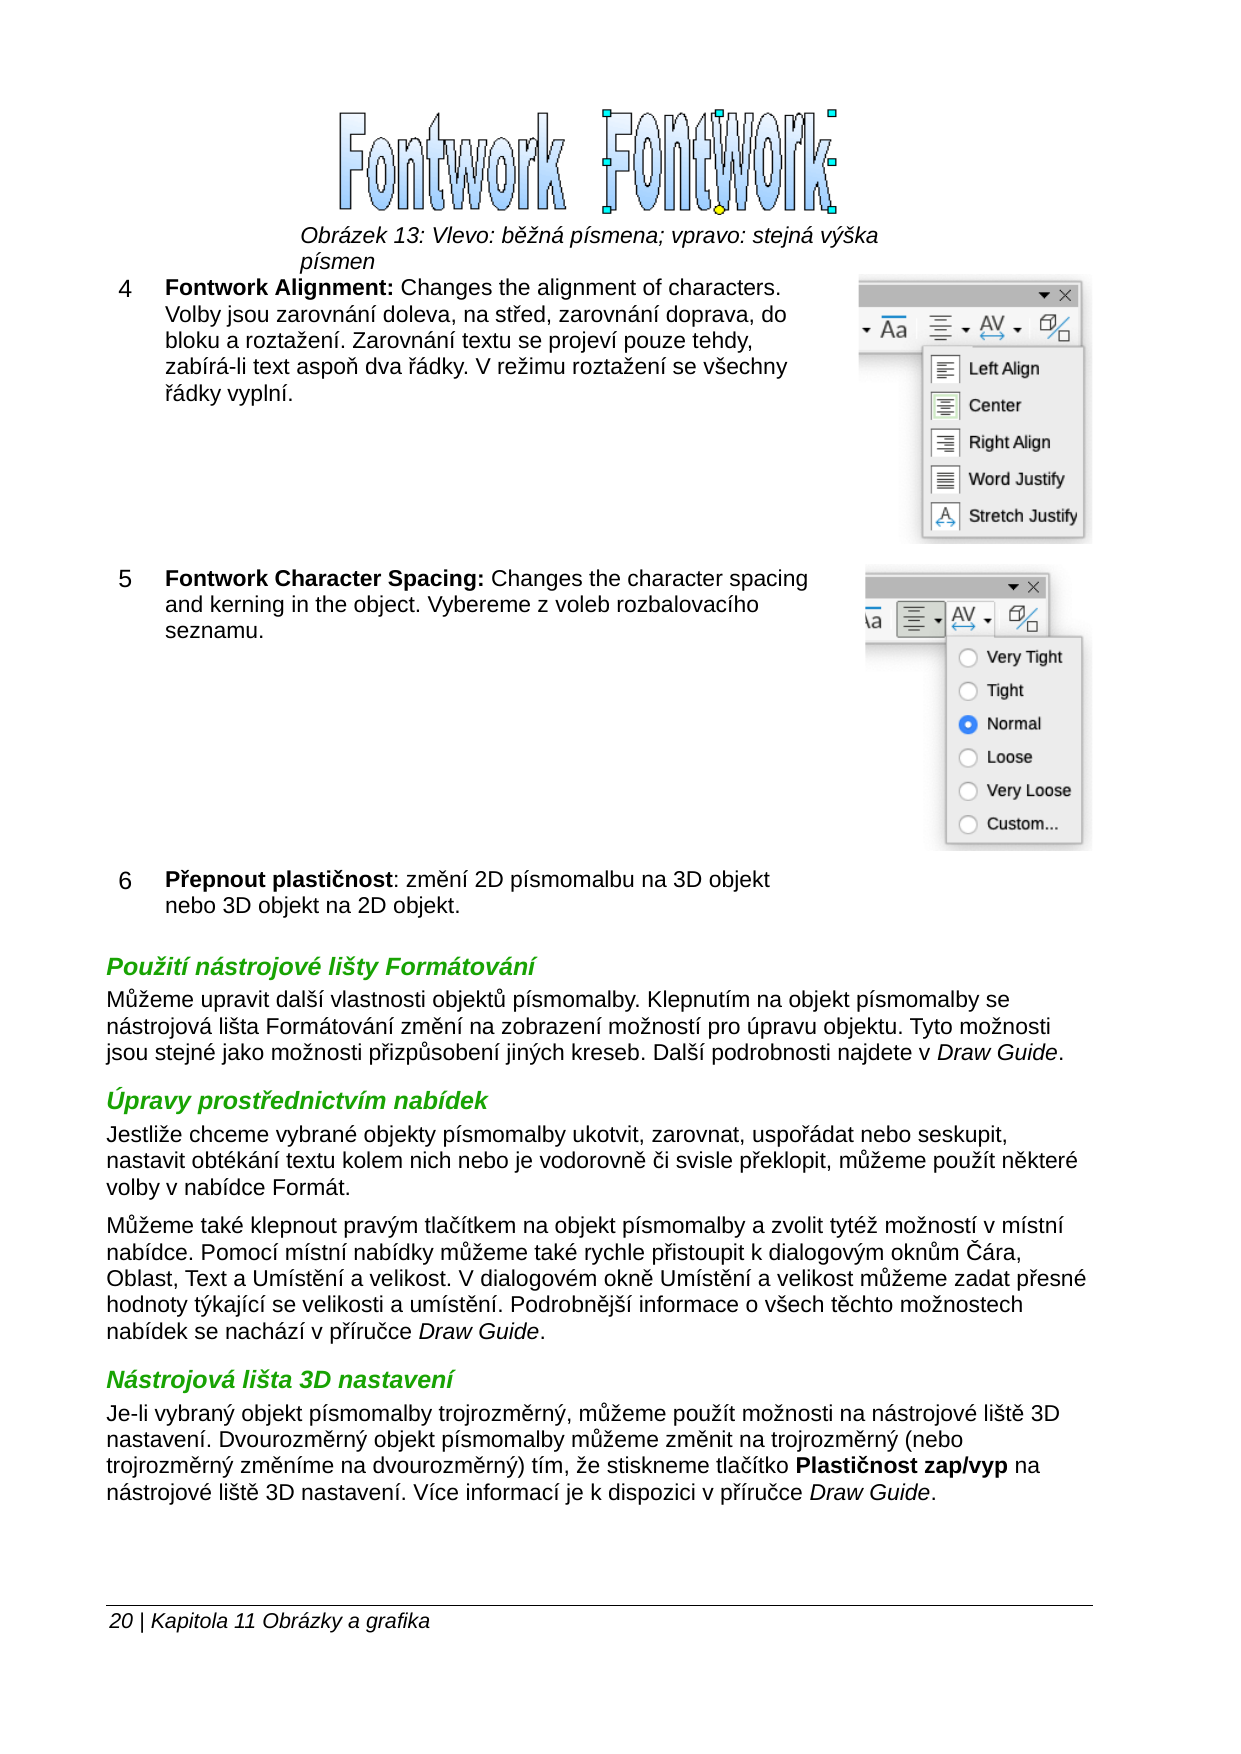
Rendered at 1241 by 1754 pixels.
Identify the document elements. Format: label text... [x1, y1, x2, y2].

table_header 5 [106, 565, 165, 866]
text Obrázek 13: Vlevo: běžná písmena; vpravo: stejná výška písmen [300, 118, 899, 274]
table_header Fontwork Alignment: Changes the alignment of characters. Volby jsou zarovnání doleva, na střed, zarovnání doprava, do bloku a roztažení. Zarovnání textu se projeví pouze tehdy, zabírá-li text aspoň dva řádky. V režimu roztažení se všechny řádky vyplní. [165, 274, 824, 552]
text Jestliže chceme vybrané objekty písmomalby ukotvit, zarovnat, uspořádat nebo seskupit, nastavit obtékání textu kolem nich nebo je vodorovně či svisle překlopit, můžeme použít některé volby v nabídce Formát. [106, 1121, 1093, 1200]
table_header Fontwork Character Spacing: Changes the character spacing and kerning in the object. Vybereme z voleb rozbalovacího seznamu. [165, 565, 826, 866]
picture [323, 96, 856, 222]
subtitle Nástrojová lišta 3D nastavení [106, 1365, 1093, 1393]
picture [865, 564, 1093, 851]
table_header [824, 274, 1093, 552]
text Je-li vybraný objekt písmomalby trojrozměrný, můžeme použít možnosti na nástrojové liště 3D nastavení. Dvourozměrný objekt písmomalby můžeme změnit na trojrozměrný (nebo trojrozměrný změníme na dvourozměrný) tím, že stiskneme tlačítko Plastičnost zap/vyp na nástrojové liště 3D nastavení. Více informací je k dispozici v příručce Draw Guide. [106, 1399, 1093, 1505]
table_cell Přepnout plastičnost: změní 2D písmomalbu na 3D objekt nebo 3D objekt na 2D objekt. [165, 866, 826, 931]
text Můžeme upravit další vlastnosti objektů písmomalby. Klepnutím na objekt písmomalby se nástrojová lišta Formátování změní na zobrazení možností pro úpravu objektu. Tyto možnosti jsou stejné jako možnosti přizpůsobení jiných kreseb. Další podrobnosti najdete v Draw Guide. [106, 986, 1093, 1066]
text Můžeme také klepnout pravým tlačítkem na objekt písmomalby a zvolit tytéž možností v místní nabídce. Pomocí místní nabídky můžeme také rychle přistoupit k dialogovým oknům Čára, Oblast, Text a Umístění a velikost. V dialogovém okně Umístění a velikost můžeme zadat přesné hodnoty týkající se velikosti a umístění. Podrobnější informace o všech těchto možnostech nabídek se nachází v příručce Draw Guide. [106, 1212, 1093, 1344]
subtitle Úpravy prostřednictvím nabídek [106, 1086, 1093, 1115]
subtitle Použití nástrojové lišty Formátování [106, 952, 1093, 981]
table_cell 6 [106, 866, 165, 931]
table_header 4 [106, 274, 165, 552]
picture [858, 274, 1093, 544]
table_cell [826, 866, 1093, 931]
table_header [826, 565, 1093, 866]
